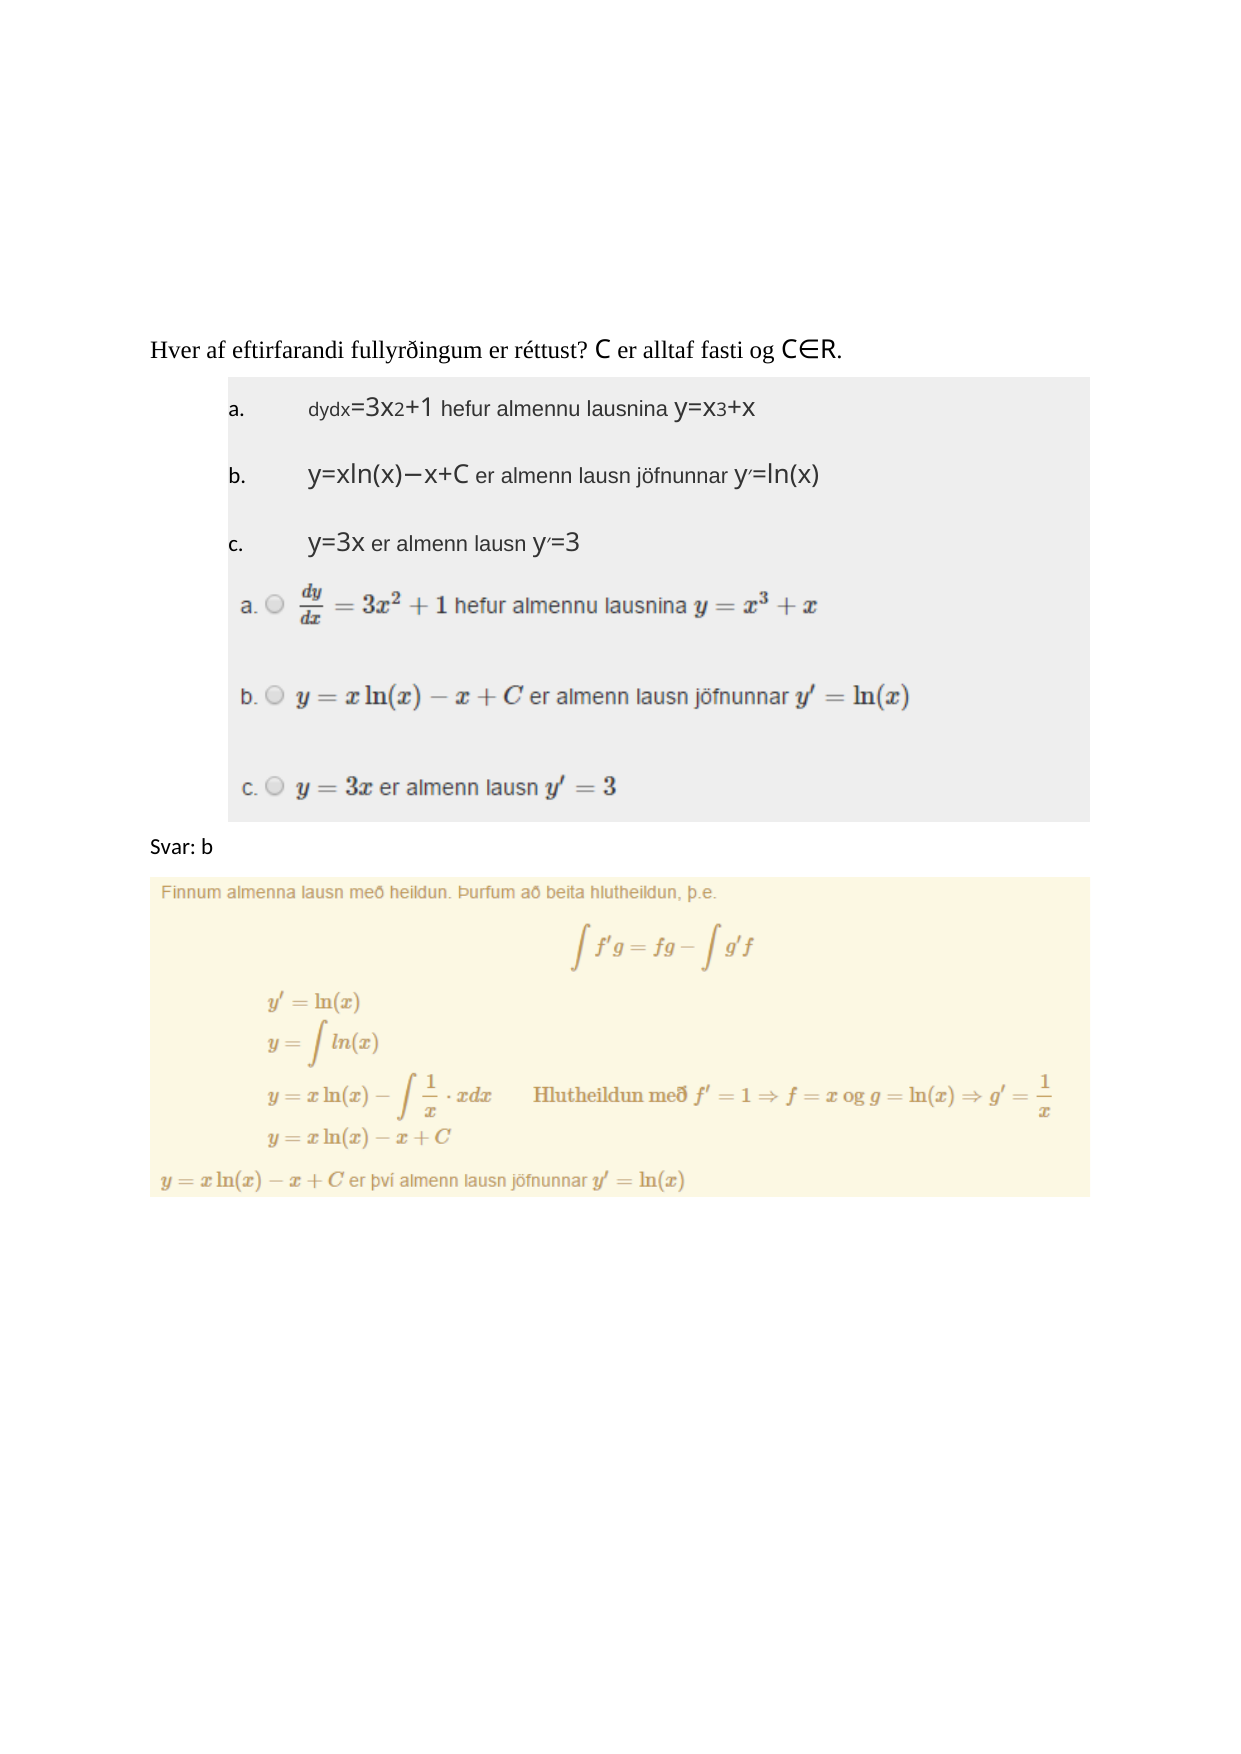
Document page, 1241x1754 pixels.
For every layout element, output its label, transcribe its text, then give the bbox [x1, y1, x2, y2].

list y=xln(x)−x+C er almenn lausn jöfnunnar y′=ln(x) [228, 444, 1090, 491]
list dydx=3x2+1 hefur almennu lausnina y=x3+x [228, 377, 1090, 424]
text Svar: b [150, 832, 1090, 861]
text Hver af eftirfarandi fullyrðingum er réttust? C er alltaf fasti og C∈R. [150, 331, 1090, 366]
list y=3x er almenn lausn y′=3 [228, 512, 1090, 559]
